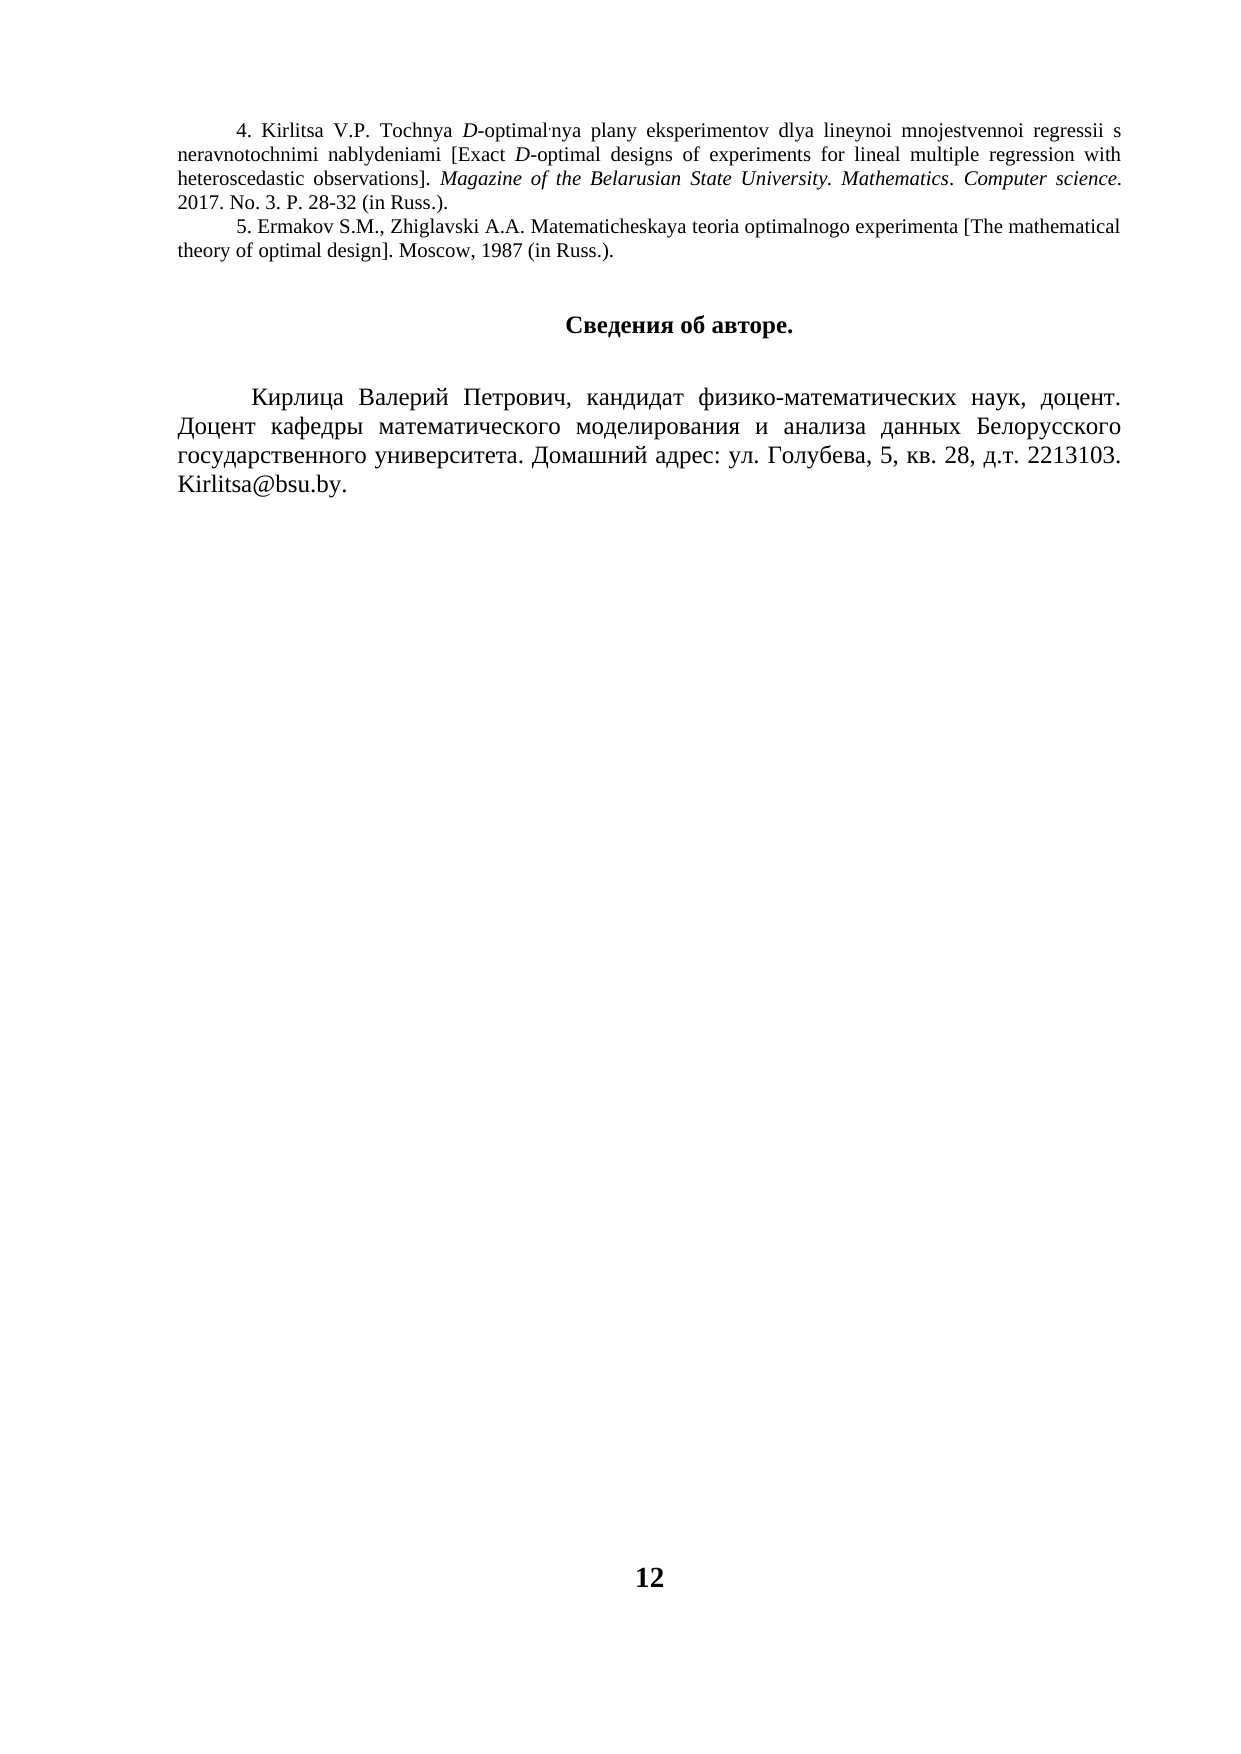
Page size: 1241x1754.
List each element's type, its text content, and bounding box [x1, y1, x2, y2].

text 5. Ermakov S.M., Zhiglavski A.A. Matematicheskaya teoria optimalnogo experimenta [The mathematical theory of optimal design]. Moscow, 1987 (in Russ.). [177, 214, 1122, 262]
text Кирлица Валерий Петрович, кандидат физико-математических наук, доцент. Доцент кафедры математического моделирования и анализа данных Белорусского государственного университета. Домашний адрес: ул. Голубева, 5, кв. 28, д.т. 2213103. Kirlitsa@bsu.by. [177, 382, 1122, 497]
text 4. Kirlitsa V.P. Tochnya D-optimal,nya plany eksperimentov dlya lineynoi mnojestvennoi regressii s neravnotochnimi nablydeniami [Exact D-optimal designs of experiments for lineal multiple regression with heteroscedastic observations]. Magazine of the Belarusian State University. Mathematics. Computer science. 2017. No. 3. P. 28-32 (in Russ.). [177, 118, 1122, 214]
text Сведения об авторе. [177, 311, 1122, 339]
